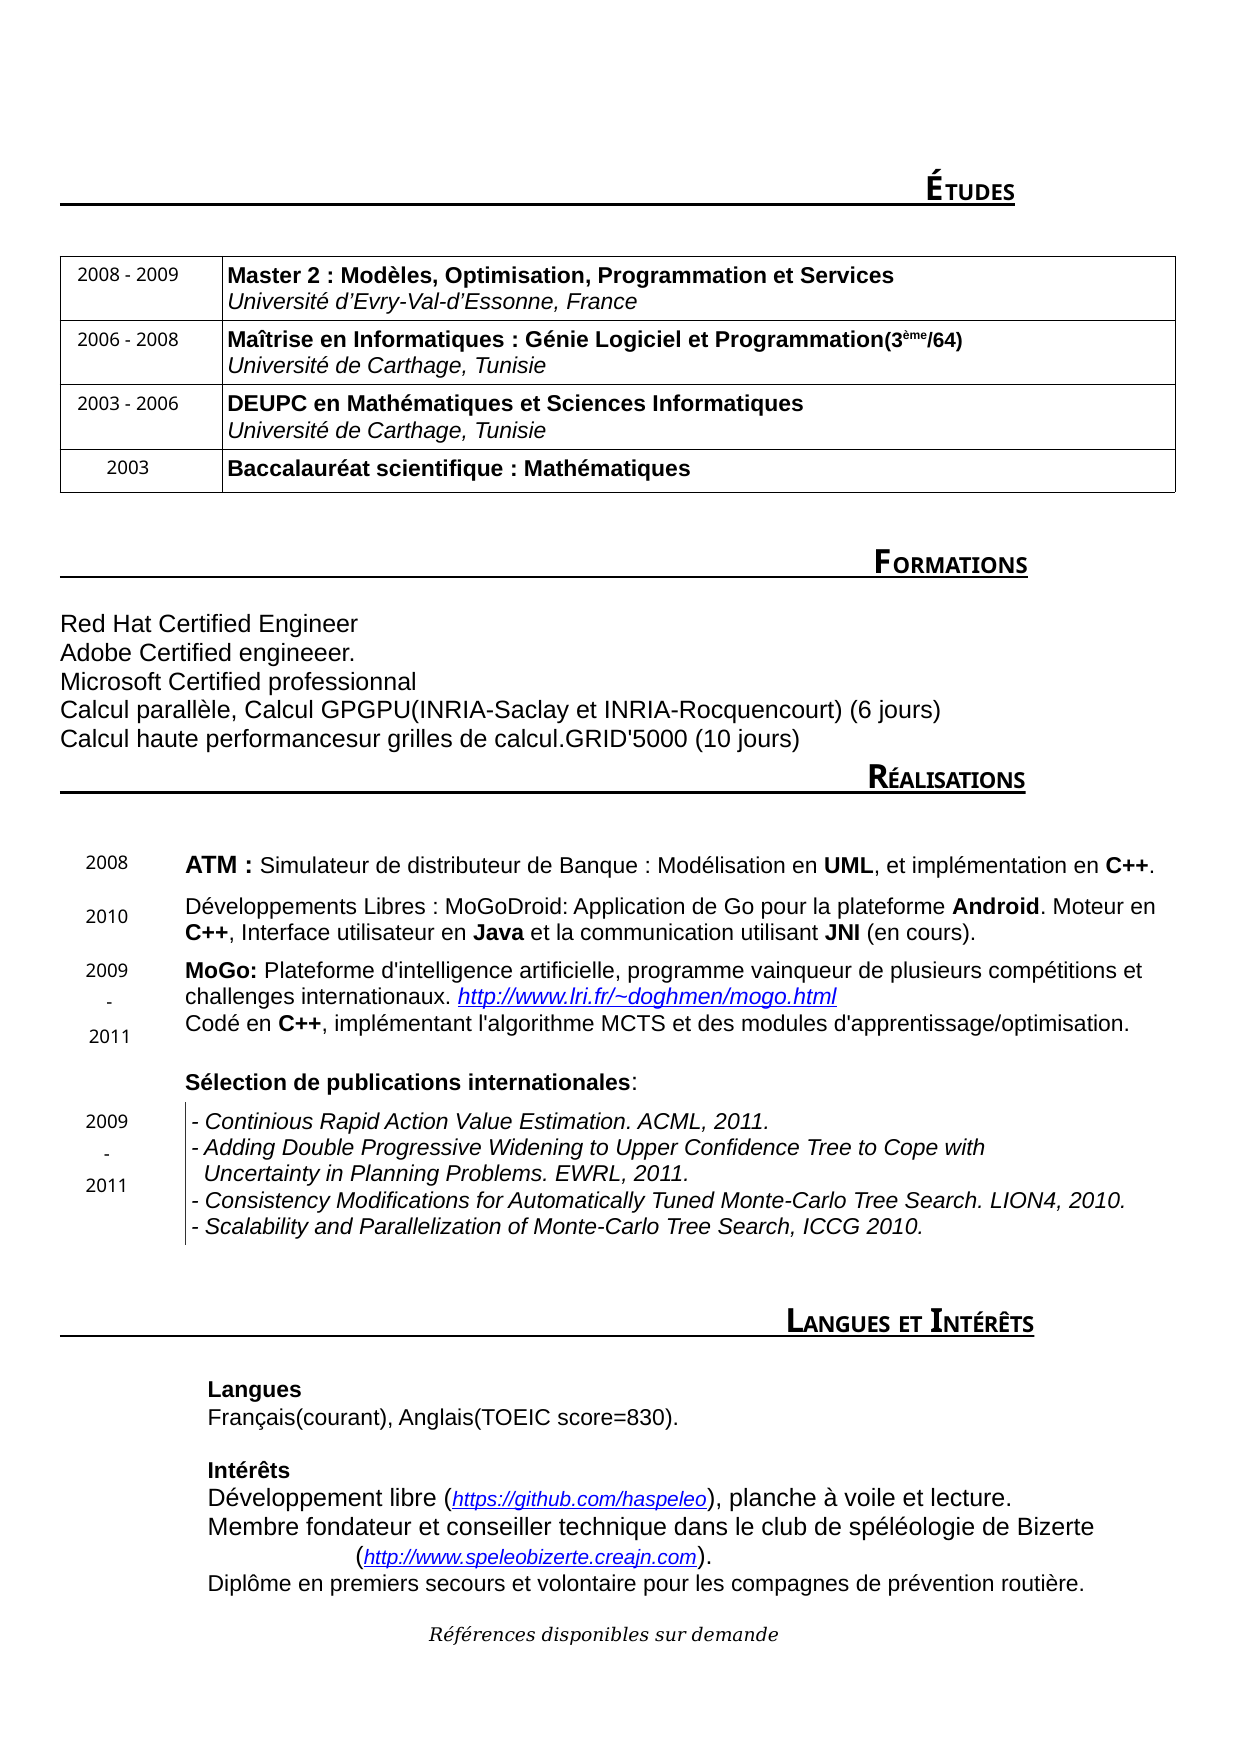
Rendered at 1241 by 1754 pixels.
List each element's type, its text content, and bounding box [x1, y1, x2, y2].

text Références disponibles sur demande [60, 1624, 1150, 1646]
text Formations [60, 537, 1150, 583]
table_cell 2009 - 2011 [60, 951, 179, 1061]
text Microsoft Certified professionnal [60, 667, 1175, 696]
text Études [60, 165, 1150, 210]
table_cell Baccalauréat scientifique : Mathématiques [223, 450, 1175, 492]
table_cell MoGo: Plateforme d'intelligence artificielle, programme vainqueur de plusieurs compétitions et challenges internationaux. http://www.lri.fr/~doghmen/mogo.html Codé en C++, implémentant l'algorithme MCTS et des modules d'apprentissage/optimisation. [179, 951, 1175, 1061]
text Intérêts [60, 1457, 1175, 1483]
text Calcul parallèle, Calcul GPGPU(INRIA-Saclay et INRIA-Rocquencourt) (6 jours) [60, 696, 1175, 724]
text Membre fondateur et conseiller technique dans le club de spéléologie de Bizerte (http://www.speleobizerte.creajn.com). [60, 1512, 1175, 1569]
table_cell 2003 [61, 450, 222, 492]
text Langues et Intérêts [60, 1296, 1150, 1342]
text Red Hat Certified Engineer [60, 609, 1175, 638]
table_header 2008 [60, 844, 179, 887]
table_cell Sélection de publications internationales: [179, 1061, 1175, 1251]
table_cell DEUPC en Mathématiques et Sciences Informatiques Université de Carthage, Tunisie [223, 385, 1175, 449]
table_cell 2006 - 2008 [61, 321, 222, 384]
table_header ATM : Simulateur de distributeur de Banque : Modélisation en UML, et implémentation en C++. [179, 844, 1175, 887]
table_cell Maîtrise en Informatiques : Génie Logiciel et Programmation(3ème/64) Université de Carthage, Tunisie [223, 321, 1175, 384]
text Diplôme en premiers secours et volontaire pour les compagnes de prévention routière. [60, 1569, 1175, 1596]
text Langues [60, 1373, 1175, 1404]
text Développement libre (https://github.com/haspeleo), planche à voile et lecture. [60, 1483, 1175, 1512]
text Adobe Certified engineeer. [60, 638, 1175, 667]
table_cell 2003 - 2006 [61, 385, 222, 449]
table_header - Continious Rapid Action Value Estimation. ACML, 2011. - Adding Double Progressive Widening to Upper Confidence Tree to Cope with Uncertainty in Planning Problems. EWRL, 2011. - Consistency Modifications for Automatically Tuned Monte-Carlo Tree Search. LION4, 2010. - Scalability and Parallelization of Monte-Carlo Tree Search, ICCG 2010. [186, 1102, 1169, 1245]
text Calcul haute performancesur grilles de calcul.GRID'5000 (10 jours) [60, 724, 1175, 753]
table_header 2008 - 2009 [61, 257, 222, 320]
text Réalisations [60, 753, 1150, 798]
table_cell Développements Libres : MoGoDroid: Application de Go pour la plateforme Android. Moteur en C++, Interface utilisateur en Java et la communication utilisant JNI (en cours). [179, 887, 1175, 951]
table_header Master 2 : Modèles, Optimisation, Programmation et Services Université d’Evry-Val-d’Essonne, France [223, 257, 1175, 320]
text Français(courant), Anglais(TOEIC score=830). [60, 1404, 1175, 1431]
table_cell 2009 - 2011 [60, 1061, 179, 1251]
table_cell 2010 [60, 887, 179, 951]
